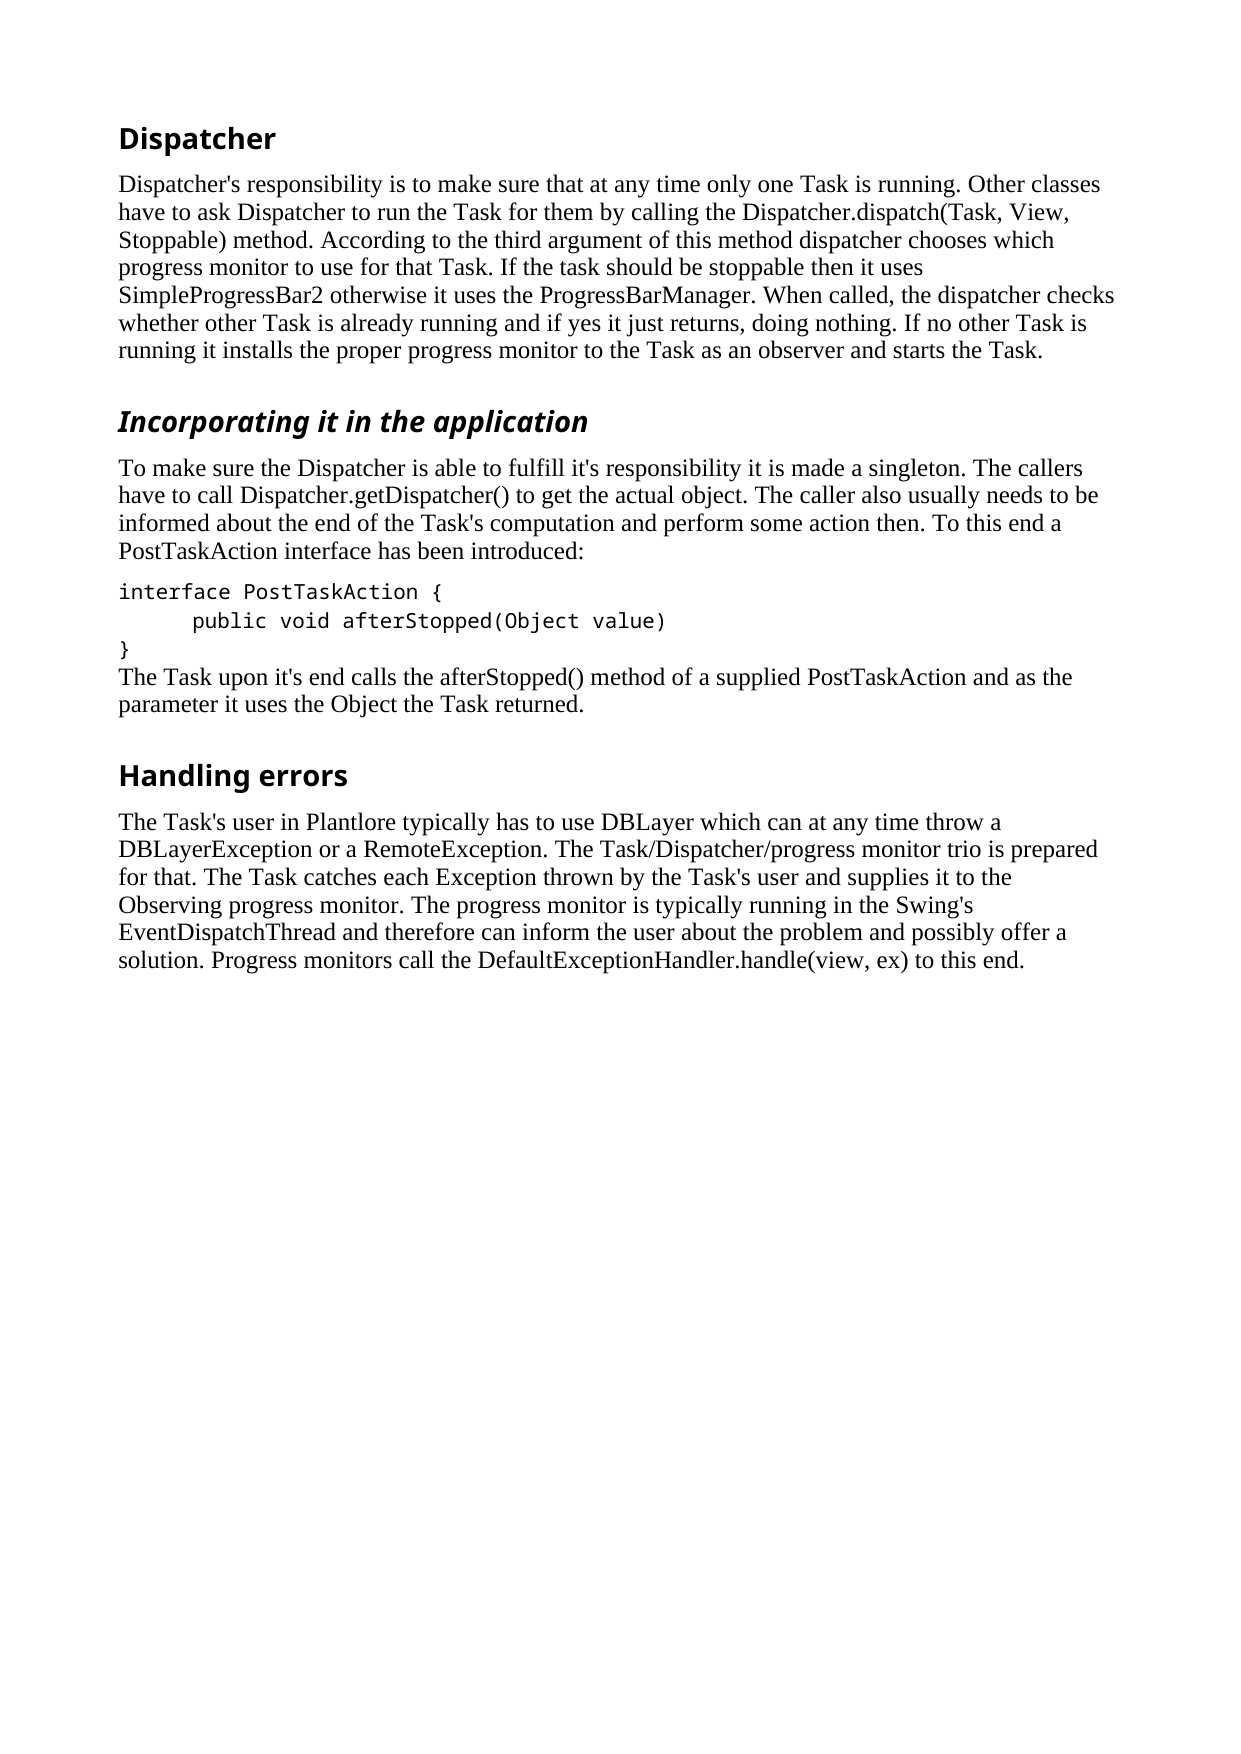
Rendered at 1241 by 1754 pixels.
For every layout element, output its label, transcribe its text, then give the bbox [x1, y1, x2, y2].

text The Task's user in Plantlore typically has to use DBLayer which can at any time throw a DBLayerException or a RemoteException. The Task/Dispatcher/progress monitor trio is prepared for that. The Task catches each Exception thrown by the Task's user and supplies it to the Observing progress monitor. The progress monitor is typically running in the Swing's EventDispatchThread and therefore can inform the user about the problem and possibly offer a solution. Progress monitors call the DefaultExceptionHandler.handle(view, ex) to this end. [118, 808, 1122, 974]
text } [118, 634, 1122, 663]
subtitle Dispatcher [118, 118, 1122, 158]
text The Task upon it's end calls the afterStopped() method of a supplied PostTaskAction and as the parameter it uses the Object the Task returned. [118, 663, 1122, 718]
text public void afterStopped(Object value) [118, 606, 1122, 634]
subtitle Handling errors [118, 756, 1122, 795]
text Dispatcher's responsibility is to make sure that at any time only one Task is running. Other classes have to ask Dispatcher to run the Task for them by calling the Dispatcher.dispatch(Task, View, Stoppable) method. According to the third argument of this method dispatcher chooses which progress monitor to use for that Task. If the task should be stoppable then it uses SimpleProgressBar2 otherwise it uses the ProgressBarManager. When called, the dispatcher checks whether other Task is already running and if yes it just returns, doing nothing. If no other Task is running it installs the proper progress monitor to the Task as an observer and starts the Task. [118, 170, 1122, 364]
text interface PostTaskAction { [118, 577, 1122, 606]
text To make sure the Dispatcher is able to fulfill it's responsibility it is made a singleton. The callers have to call Dispatcher.getDispatcher() to get the actual object. The caller also usually needs to be informed about the end of the Task's computation and perform some action then. To this end a PostTaskAction interface has been introduced: [118, 454, 1122, 565]
subtitle Incorporating it in the application [118, 402, 1122, 441]
